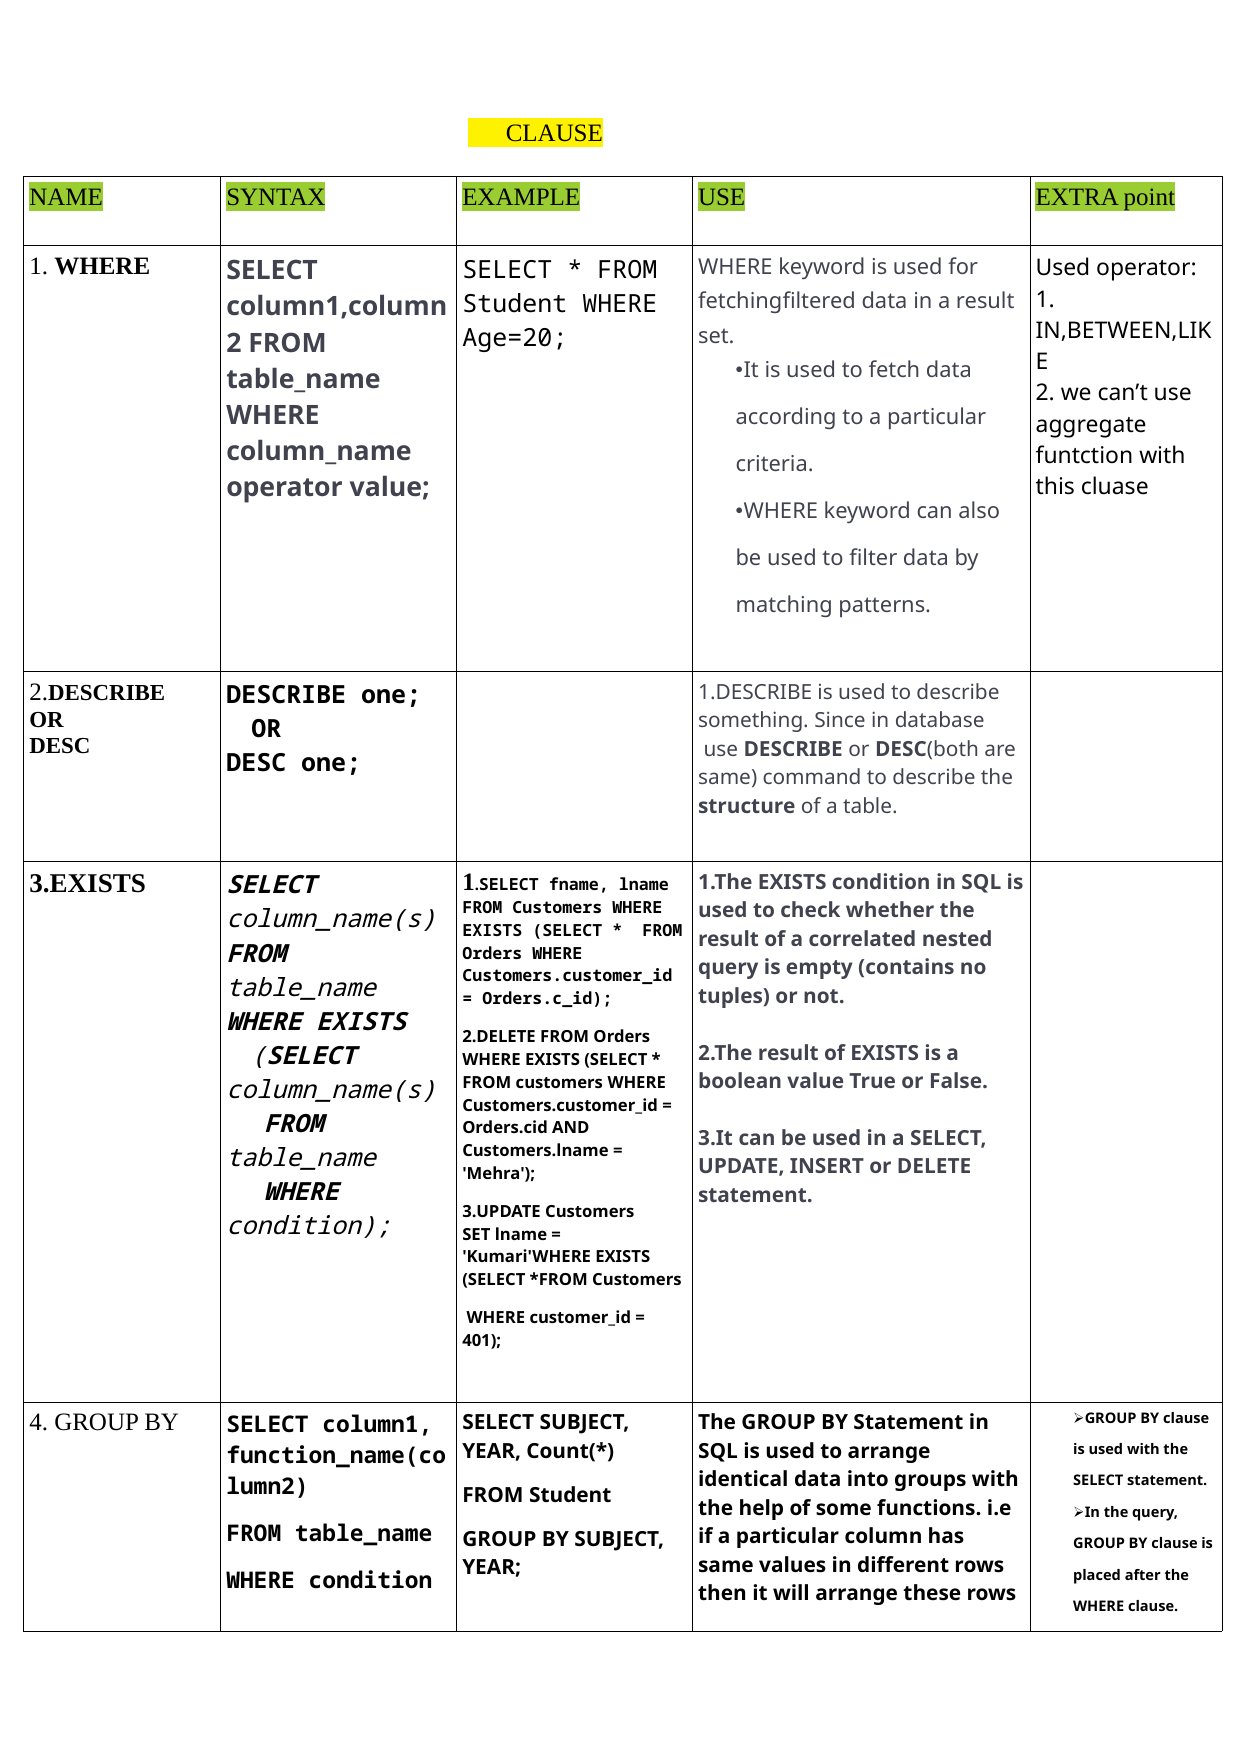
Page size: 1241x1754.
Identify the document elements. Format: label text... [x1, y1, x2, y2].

table_cell 2.DESCRIBE OR DESC [24, 672, 220, 861]
table_cell Used operator: 1. IN,BETWEEN,LIKE 2. we can’t use aggregate funtction with this cluase [1031, 246, 1222, 671]
table_cell 1.DESCRIBE is used to describe something. Since in database use DESCRIBE or DESC(both are same) command to describe the structure of a table. [693, 672, 1030, 861]
table_cell 1. WHERE [24, 246, 220, 671]
table_cell 3.EXISTS [24, 862, 220, 1402]
table_cell The GROUP BY Statement in SQL is used to arrange identical data into groups with the help of some functions. i.e if a particular column has same values in different rows then it will arrange these rows [693, 1403, 1030, 1631]
table_cell [1031, 862, 1222, 1402]
table_header NAME [24, 177, 220, 245]
table_cell DESCRIBE one; OR DESC one; [221, 672, 456, 861]
table_header EXTRA point [1031, 177, 1222, 245]
table_cell 1.The EXISTS condition in SQL is used to check whether the result of a correlated nested query is empty (contains no tuples) or not. 2.The result of EXISTS is a boolean value True or False. 3.It can be used in a SELECT, UPDATE, INSERT or DELETE statement. [693, 862, 1030, 1402]
table_cell SELECT * FROM Student WHERE Age=20; [457, 246, 692, 671]
table_cell SELECT column_name(s) FROM table_name WHERE EXISTS (SELECT column_name(s) FROM table_name WHERE condition); [221, 862, 456, 1402]
table_header USE [693, 177, 1030, 245]
table_cell 4. GROUP BY [24, 1403, 220, 1631]
table_cell SELECT column1, function_name(column2) FROM table_name WHERE condition [221, 1403, 456, 1631]
table_cell WHERE keyword is used for fetchingfiltered data in a result set. It is used to fetch data according to a particular criteria. WHERE keyword can also be used to filter data by matching patterns. [693, 246, 1030, 671]
table_cell SELECT column1,column2 FROM table_name WHERE column_name operator value; [221, 246, 456, 671]
table_cell [1031, 672, 1222, 861]
table_cell GROUP BY clause is used with the SELECT statement. In the query, GROUP BY clause is placed after the WHERE clause. In the query, GROUP BY clause is placed before ORDER BY clause if used any. [1031, 1403, 1222, 1631]
table_header SYNTAX [221, 177, 456, 245]
table_header EXAMPLE [457, 177, 692, 245]
table_cell [457, 672, 692, 861]
table_cell SELECT SUBJECT, YEAR, Count(*) FROM Student GROUP BY SUBJECT, YEAR; [457, 1403, 692, 1631]
table_cell 1.SELECT fname, lname FROM Customers WHERE EXISTS (SELECT * FROM Orders WHERE Customers.customer_id = Orders.c_id); 2.DELETE FROM Orders WHERE EXISTS (SELECT * FROM customers WHERE Customers.customer_id = Orders.cid AND Customers.lname = 'Mehra'); 3.UPDATE Customers SET lname = 'Kumari'WHERE EXISTS (SELECT *FROM Customers WHERE customer_id = 401); [457, 862, 692, 1402]
